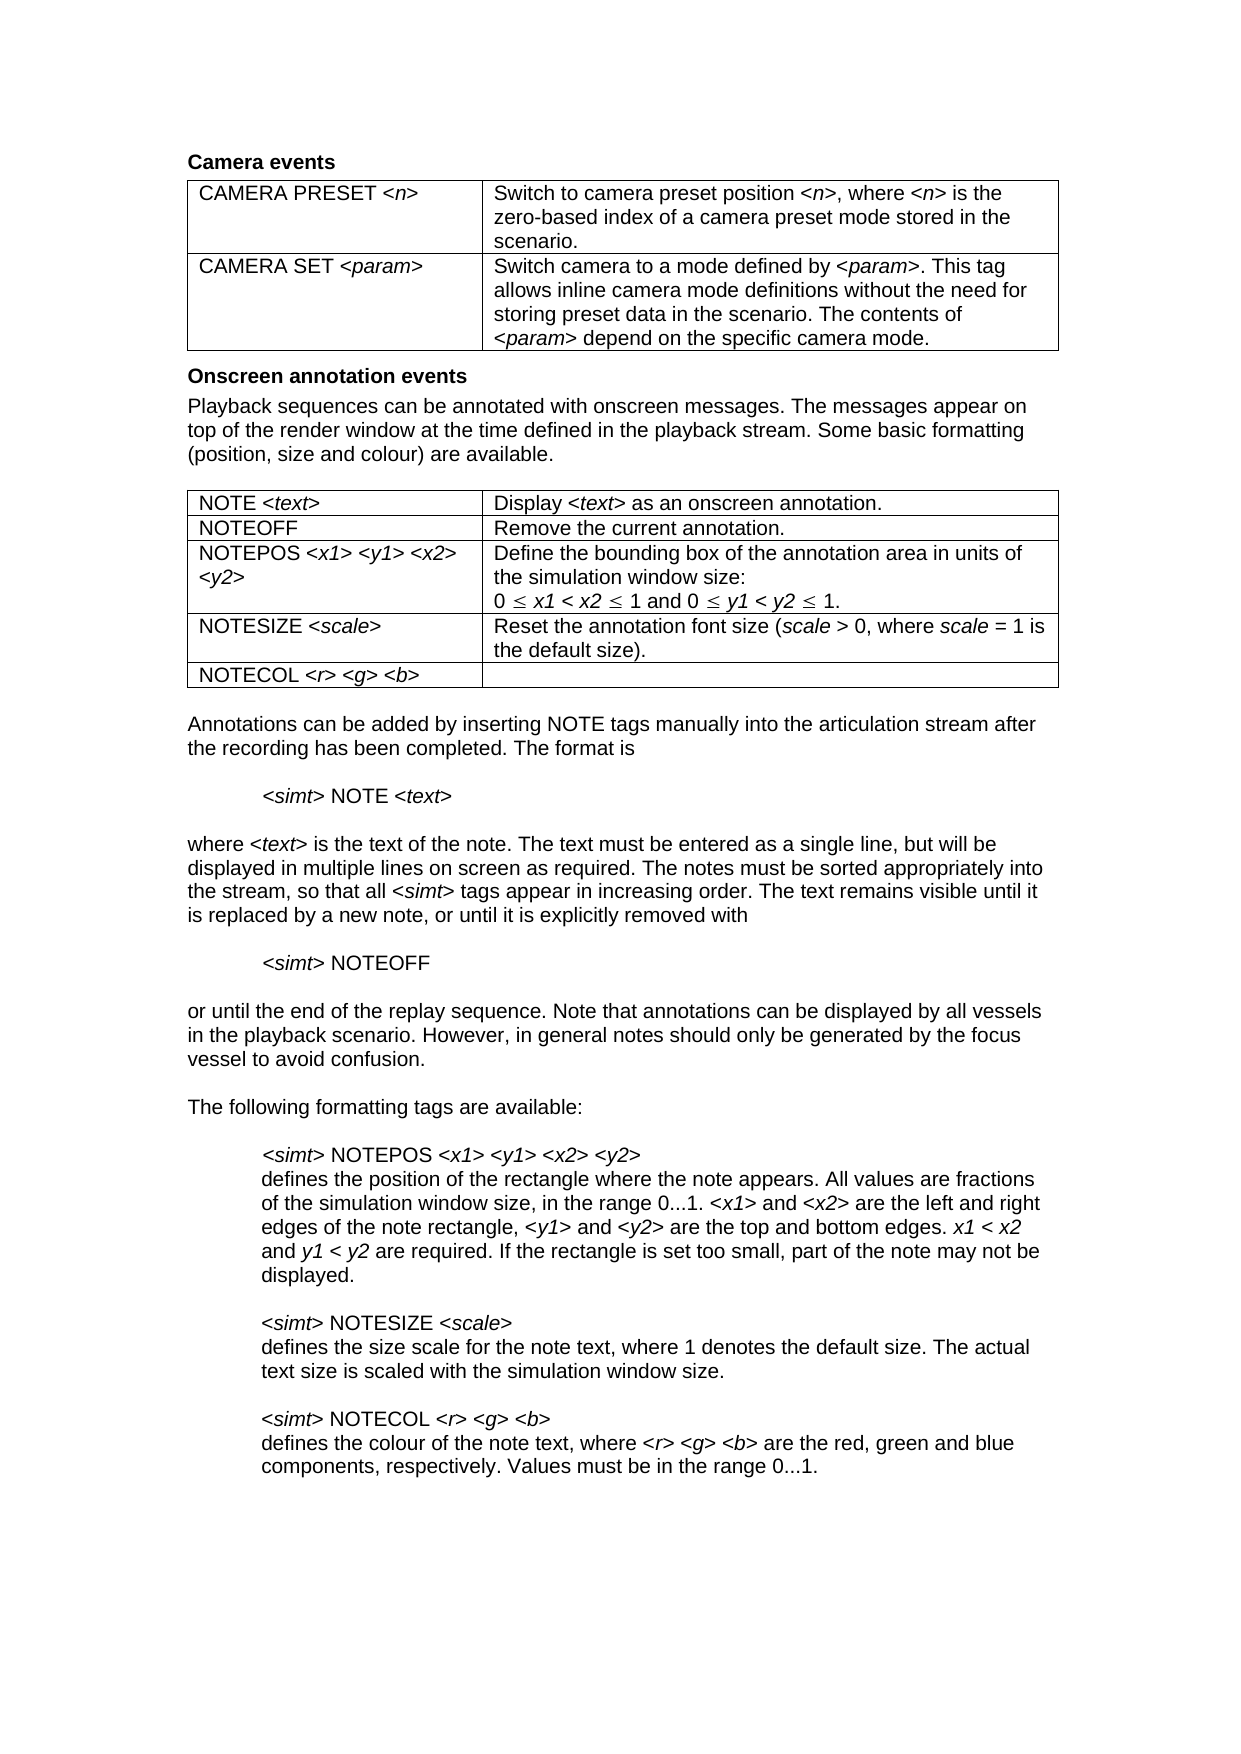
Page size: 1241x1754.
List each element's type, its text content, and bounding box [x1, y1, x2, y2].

text where <text> is the text of the note. The text must be entered as a single line, but will be displayed in multiple lines on screen as required. The notes must be sorted appropriately into the stream, so that all <simt> tags appear in increasing order. The text remains visible until it is replaced by a new note, or until it is explicitly removed with [187, 831, 1053, 927]
table_cell Define the bounding box of the annotation area in units of the simulation window size: 0  x1 < x2  1 and 0  y1 < y2  1. [483, 541, 1058, 613]
text defines the colour of the note text, where <r> <g> <b> are the red, green and blue components, respectively. Values must be in the range 0...1. [261, 1430, 1053, 1478]
subtitle Camera events [187, 150, 1053, 174]
table_cell Reset the annotation font size (scale > 0, where scale = 1 is the default size). [483, 614, 1058, 662]
table_cell [483, 663, 1058, 687]
table_cell Remove the current annotation. [483, 516, 1058, 539]
table_cell NOTECOL <r> <g> <b> [188, 663, 482, 687]
text or until the end of the replay sequence. Note that annotations can be displayed by all vessels in the playback scenario. However, in general notes should only be generated by the focus vessel to avoid confusion. [187, 999, 1053, 1071]
table_cell NOTESIZE <scale> [188, 614, 482, 662]
text defines the position of the rectangle where the note appears. All values are fractions of the simulation window size, in the range 0...1. <x1> and <x2> are the left and right edges of the note rectangle, <y1> and <y2> are the top and bottom edges. x1 < x2 and y1 < y2 are required. If the rectangle is set too small, part of the note may not be displayed. [261, 1167, 1053, 1287]
text defines the size scale for the note text, where 1 denotes the default size. The actual text size is scaled with the simulation window size. [261, 1334, 1053, 1382]
text <simt> NOTEPOS <x1> <y1> <x2> <y2> [187, 1143, 1053, 1167]
table_header Display <text> as an onscreen annotation. [483, 491, 1058, 514]
table_cell NOTEOFF [188, 516, 482, 539]
text <simt> NOTEOFF [187, 951, 1053, 975]
text <simt> NOTECOL <r> <g> <b> [261, 1406, 1053, 1430]
subtitle Onscreen annotation events [187, 363, 1053, 387]
text The following formatting tags are available: [187, 1095, 1053, 1119]
text Playback sequences can be annotated with onscreen messages. The messages appear on top of the render window at the time defined in the playback stream. Some basic formatting (position, size and colour) are available. [187, 394, 1053, 466]
table_cell Switch camera to a mode defined by <param>. This tag allows inline camera mode definitions without the need for storing preset data in the scenario. The contents of <param> depend on the specific camera mode. [483, 254, 1058, 350]
text <simt> NOTE <text> [187, 783, 1053, 807]
table_cell NOTEPOS <x1> <y1> <x2> <y2> [188, 541, 482, 613]
table_header NOTE <text> [188, 491, 482, 514]
text <simt> NOTESIZE <scale> [261, 1311, 1053, 1334]
table_header CAMERA PRESET <n> [188, 181, 482, 253]
table_header Switch to camera preset position <n>, where <n> is the zero-based index of a camera preset mode stored in the scenario. [483, 181, 1058, 253]
text Annotations can be added by inserting NOTE tags manually into the articulation stream after the recording has been completed. The format is [187, 712, 1053, 759]
table_cell CAMERA SET <param> [188, 254, 482, 350]
